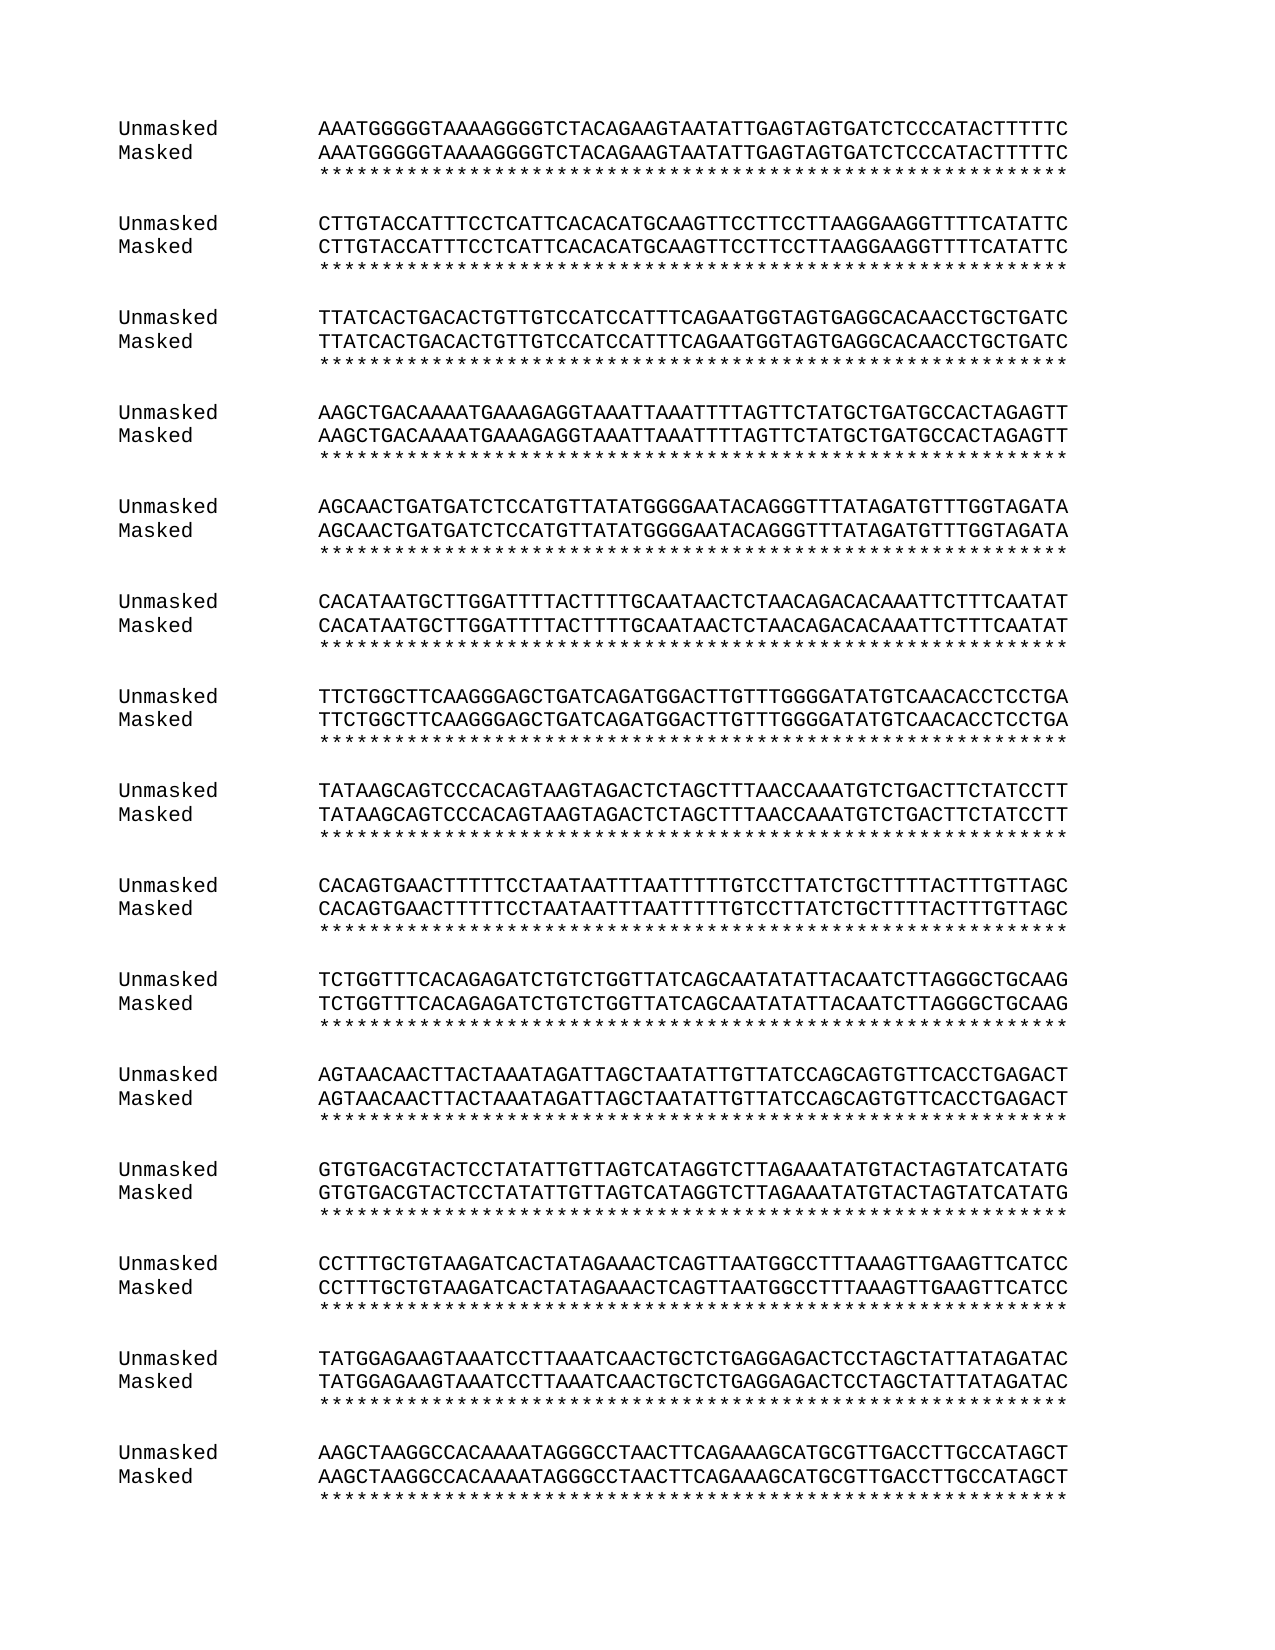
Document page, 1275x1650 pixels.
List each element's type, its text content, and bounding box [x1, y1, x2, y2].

text Unmasked CTTGTACCATTTCCTCATTCACACATGCAAGTTCCTTCCTTAAGGAAGGTTTTCATATTC [118, 213, 1157, 236]
text ************************************************************ [118, 165, 1157, 189]
text Unmasked TCTGGTTTCACAGAGATCTGTCTGGTTATCAGCAATATATTACAATCTTAGGGCTGCAAG [118, 969, 1157, 993]
text Masked AAGCTAAGGCCACAAAATAGGGCCTAACTTCAGAAAGCATGCGTTGACCTTGCCATAGCT [118, 1466, 1157, 1489]
text ************************************************************ [118, 449, 1157, 473]
text ************************************************************ [118, 1300, 1157, 1324]
text ************************************************************ [118, 638, 1157, 662]
text Unmasked AAATGGGGGTAAAAGGGGTCTACAGAAGTAATATTGAGTAGTGATCTCCCATACTTTTTC [118, 118, 1157, 142]
text Unmasked CCTTTGCTGTAAGATCACTATAGAAACTCAGTTAATGGCCTTTAAAGTTGAAGTTCATCC [118, 1253, 1157, 1277]
text Masked TTATCACTGACACTGTTGTCCATCCATTTCAGAATGGTAGTGAGGCACAACCTGCTGATC [118, 331, 1157, 354]
text Masked TTCTGGCTTCAAGGGAGCTGATCAGATGGACTTGTTTGGGGATATGTCAACACCTCCTGA [118, 709, 1157, 733]
text ************************************************************ [118, 354, 1157, 378]
text ************************************************************ [118, 733, 1157, 757]
text Unmasked TATGGAGAAGTAAATCCTTAAATCAACTGCTCTGAGGAGACTCCTAGCTATTATAGATAC [118, 1348, 1157, 1371]
text Unmasked AGCAACTGATGATCTCCATGTTATATGGGGAATACAGGGTTTATAGATGTTTGGTAGATA [118, 496, 1157, 520]
text Masked AGTAACAACTTACTAAATAGATTAGCTAATATTGTTATCCAGCAGTGTTCACCTGAGACT [118, 1088, 1157, 1111]
text Masked CCTTTGCTGTAAGATCACTATAGAAACTCAGTTAATGGCCTTTAAAGTTGAAGTTCATCC [118, 1277, 1157, 1300]
text ************************************************************ [118, 1395, 1157, 1419]
text Unmasked TTATCACTGACACTGTTGTCCATCCATTTCAGAATGGTAGTGAGGCACAACCTGCTGATC [118, 307, 1157, 331]
text Masked CTTGTACCATTTCCTCATTCACACATGCAAGTTCCTTCCTTAAGGAAGGTTTTCATATTC [118, 236, 1157, 260]
text Unmasked TTCTGGCTTCAAGGGAGCTGATCAGATGGACTTGTTTGGGGATATGTCAACACCTCCTGA [118, 686, 1157, 709]
text Masked TATAAGCAGTCCCACAGTAAGTAGACTCTAGCTTTAACCAAATGTCTGACTTCTATCCTT [118, 804, 1157, 827]
text ************************************************************ [118, 1111, 1157, 1135]
text Unmasked AAGCTAAGGCCACAAAATAGGGCCTAACTTCAGAAAGCATGCGTTGACCTTGCCATAGCT [118, 1442, 1157, 1466]
text Unmasked AAGCTGACAAAATGAAAGAGGTAAATTAAATTTTAGTTCTATGCTGATGCCACTAGAGTT [118, 402, 1157, 426]
text Masked AAATGGGGGTAAAAGGGGTCTACAGAAGTAATATTGAGTAGTGATCTCCCATACTTTTTC [118, 142, 1157, 165]
text Masked GTGTGACGTACTCCTATATTGTTAGTCATAGGTCTTAGAAATATGTACTAGTATCATATG [118, 1182, 1157, 1206]
text ************************************************************ [118, 544, 1157, 567]
text Unmasked GTGTGACGTACTCCTATATTGTTAGTCATAGGTCTTAGAAATATGTACTAGTATCATATG [118, 1158, 1157, 1182]
text Masked CACAGTGAACTTTTTCCTAATAATTTAATTTTTGTCCTTATCTGCTTTTACTTTGTTAGC [118, 898, 1157, 922]
text ************************************************************ [118, 1017, 1157, 1040]
text ************************************************************ [118, 1206, 1157, 1229]
text Masked AGCAACTGATGATCTCCATGTTATATGGGGAATACAGGGTTTATAGATGTTTGGTAGATA [118, 520, 1157, 544]
text Masked TATGGAGAAGTAAATCCTTAAATCAACTGCTCTGAGGAGACTCCTAGCTATTATAGATAC [118, 1371, 1157, 1395]
text Masked CACATAATGCTTGGATTTTACTTTTGCAATAACTCTAACAGACACAAATTCTTTCAATAT [118, 615, 1157, 638]
text Masked TCTGGTTTCACAGAGATCTGTCTGGTTATCAGCAATATATTACAATCTTAGGGCTGCAAG [118, 993, 1157, 1017]
text ************************************************************ [118, 260, 1157, 284]
text Unmasked AGTAACAACTTACTAAATAGATTAGCTAATATTGTTATCCAGCAGTGTTCACCTGAGACT [118, 1064, 1157, 1088]
text ************************************************************ [118, 827, 1157, 851]
text Unmasked CACATAATGCTTGGATTTTACTTTTGCAATAACTCTAACAGACACAAATTCTTTCAATAT [118, 591, 1157, 615]
text ************************************************************ [118, 922, 1157, 946]
text Unmasked CACAGTGAACTTTTTCCTAATAATTTAATTTTTGTCCTTATCTGCTTTTACTTTGTTAGC [118, 875, 1157, 898]
text Masked AAGCTGACAAAATGAAAGAGGTAAATTAAATTTTAGTTCTATGCTGATGCCACTAGAGTT [118, 426, 1157, 449]
text ************************************************************ [118, 1489, 1157, 1513]
text Unmasked TATAAGCAGTCCCACAGTAAGTAGACTCTAGCTTTAACCAAATGTCTGACTTCTATCCTT [118, 780, 1157, 804]
